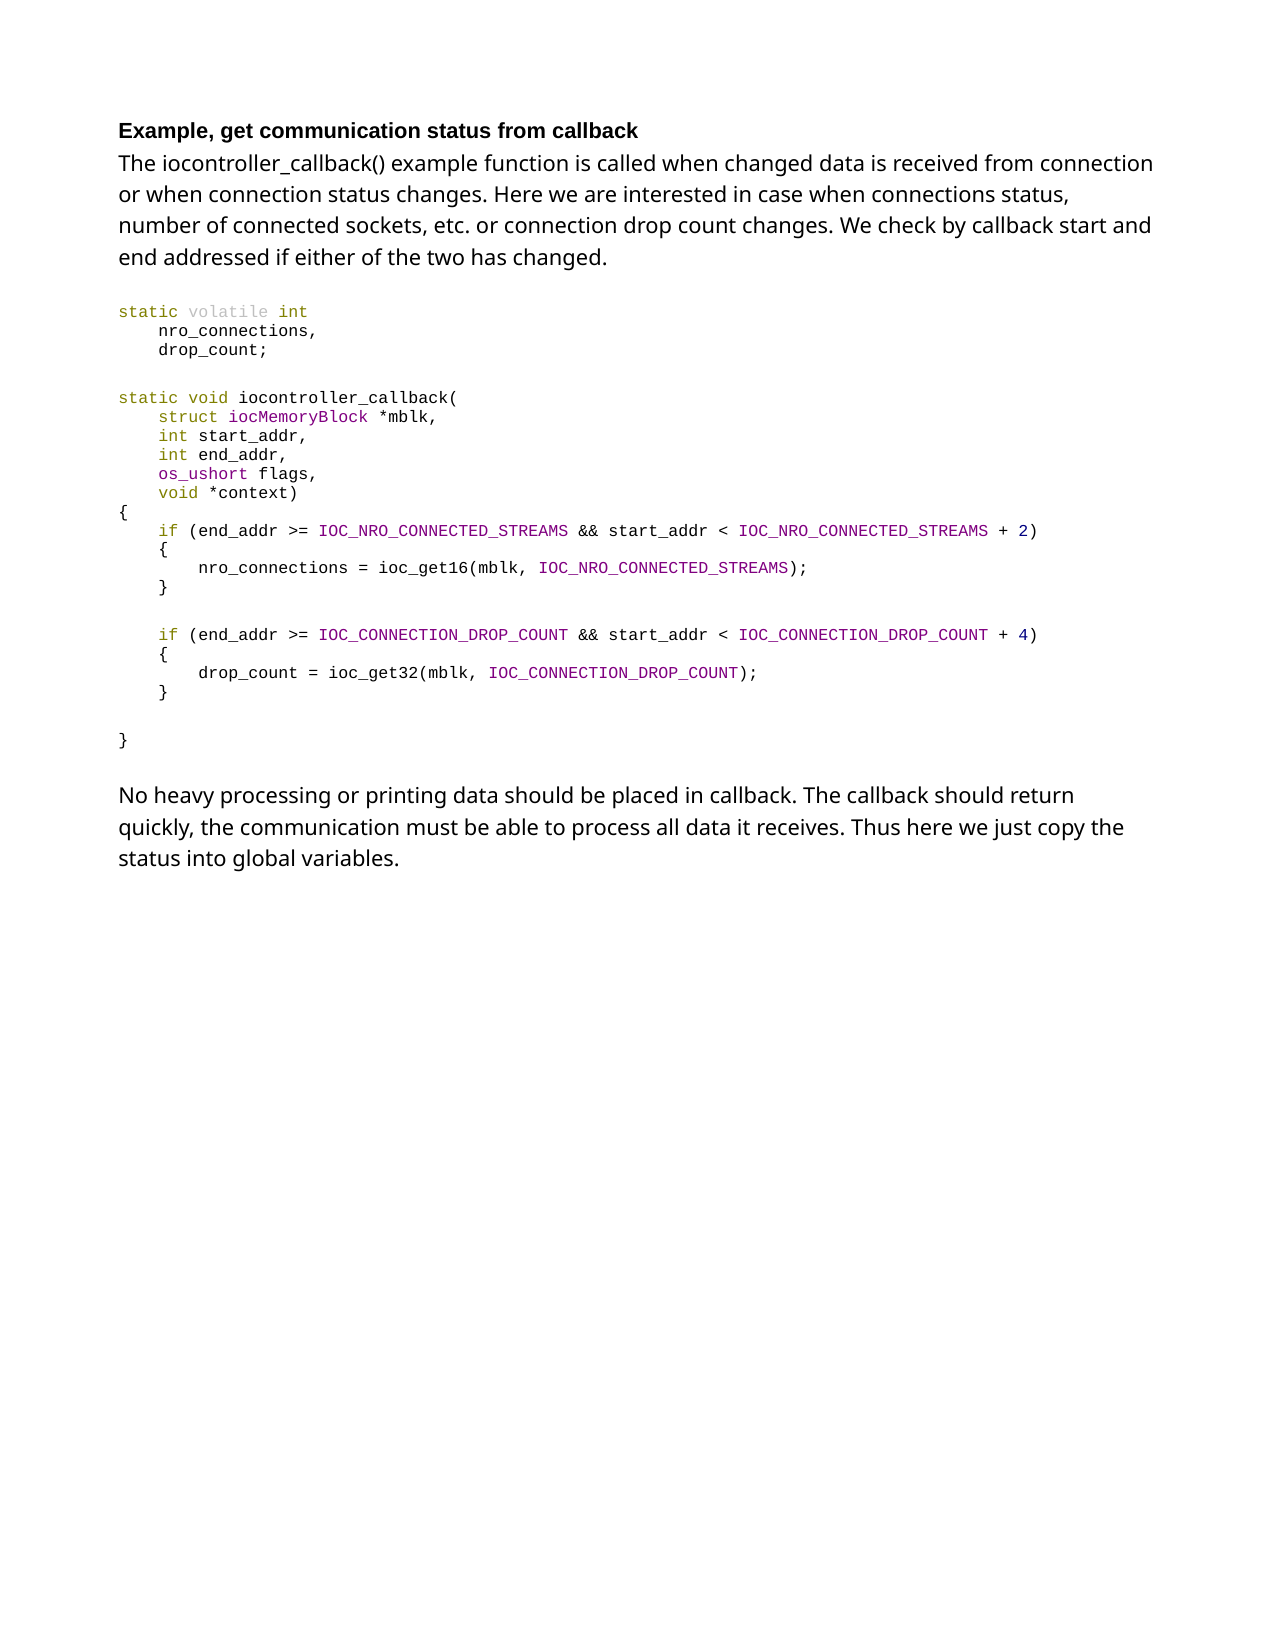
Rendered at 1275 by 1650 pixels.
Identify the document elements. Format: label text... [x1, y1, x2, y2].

text if (end_addr >= IOC_NRO_CONNECTED_STREAMS && start_addr < IOC_NRO_CONNECTED_STREAMS + 2) [118, 522, 1157, 541]
text drop_count; [118, 342, 1157, 361]
text nro_connections, [118, 323, 1157, 342]
text void *context) [118, 484, 1157, 503]
text int end_addr, [118, 447, 1157, 466]
subtitle Example, get communication status from callback [118, 118, 1157, 143]
text } [118, 683, 1157, 702]
text struct iocMemoryBlock *mblk, [118, 409, 1157, 428]
text if (end_addr >= IOC_CONNECTION_DROP_COUNT && start_addr < IOC_CONNECTION_DROP_COUNT + 4) [118, 627, 1157, 646]
text os_ushort flags, [118, 466, 1157, 484]
text { [118, 503, 1157, 522]
text { [118, 541, 1157, 560]
text No heavy processing or printing data should be placed in callback. The callback should return quickly, the communication must be able to process all data it receives. Thus here we just copy the status into global variables. [118, 780, 1157, 872]
text static volatile int [118, 304, 1157, 323]
text The iocontroller_callback() example function is called when changed data is received from connection or when connection status changes. Here we are interested in case when connections status, number of connected sockets, etc. or connection drop count changes. We check by callback start and end addressed if either of the two has changed. [118, 148, 1157, 271]
text int start_addr, [118, 428, 1157, 447]
text static void iocontroller_callback( [118, 390, 1157, 409]
text nro_connections = ioc_get16(mblk, IOC_NRO_CONNECTED_STREAMS); [118, 560, 1157, 579]
text { [118, 646, 1157, 665]
text drop_count = ioc_get32(mblk, IOC_CONNECTION_DROP_COUNT); [118, 665, 1157, 683]
text } [118, 579, 1157, 597]
text } [118, 732, 1157, 751]
